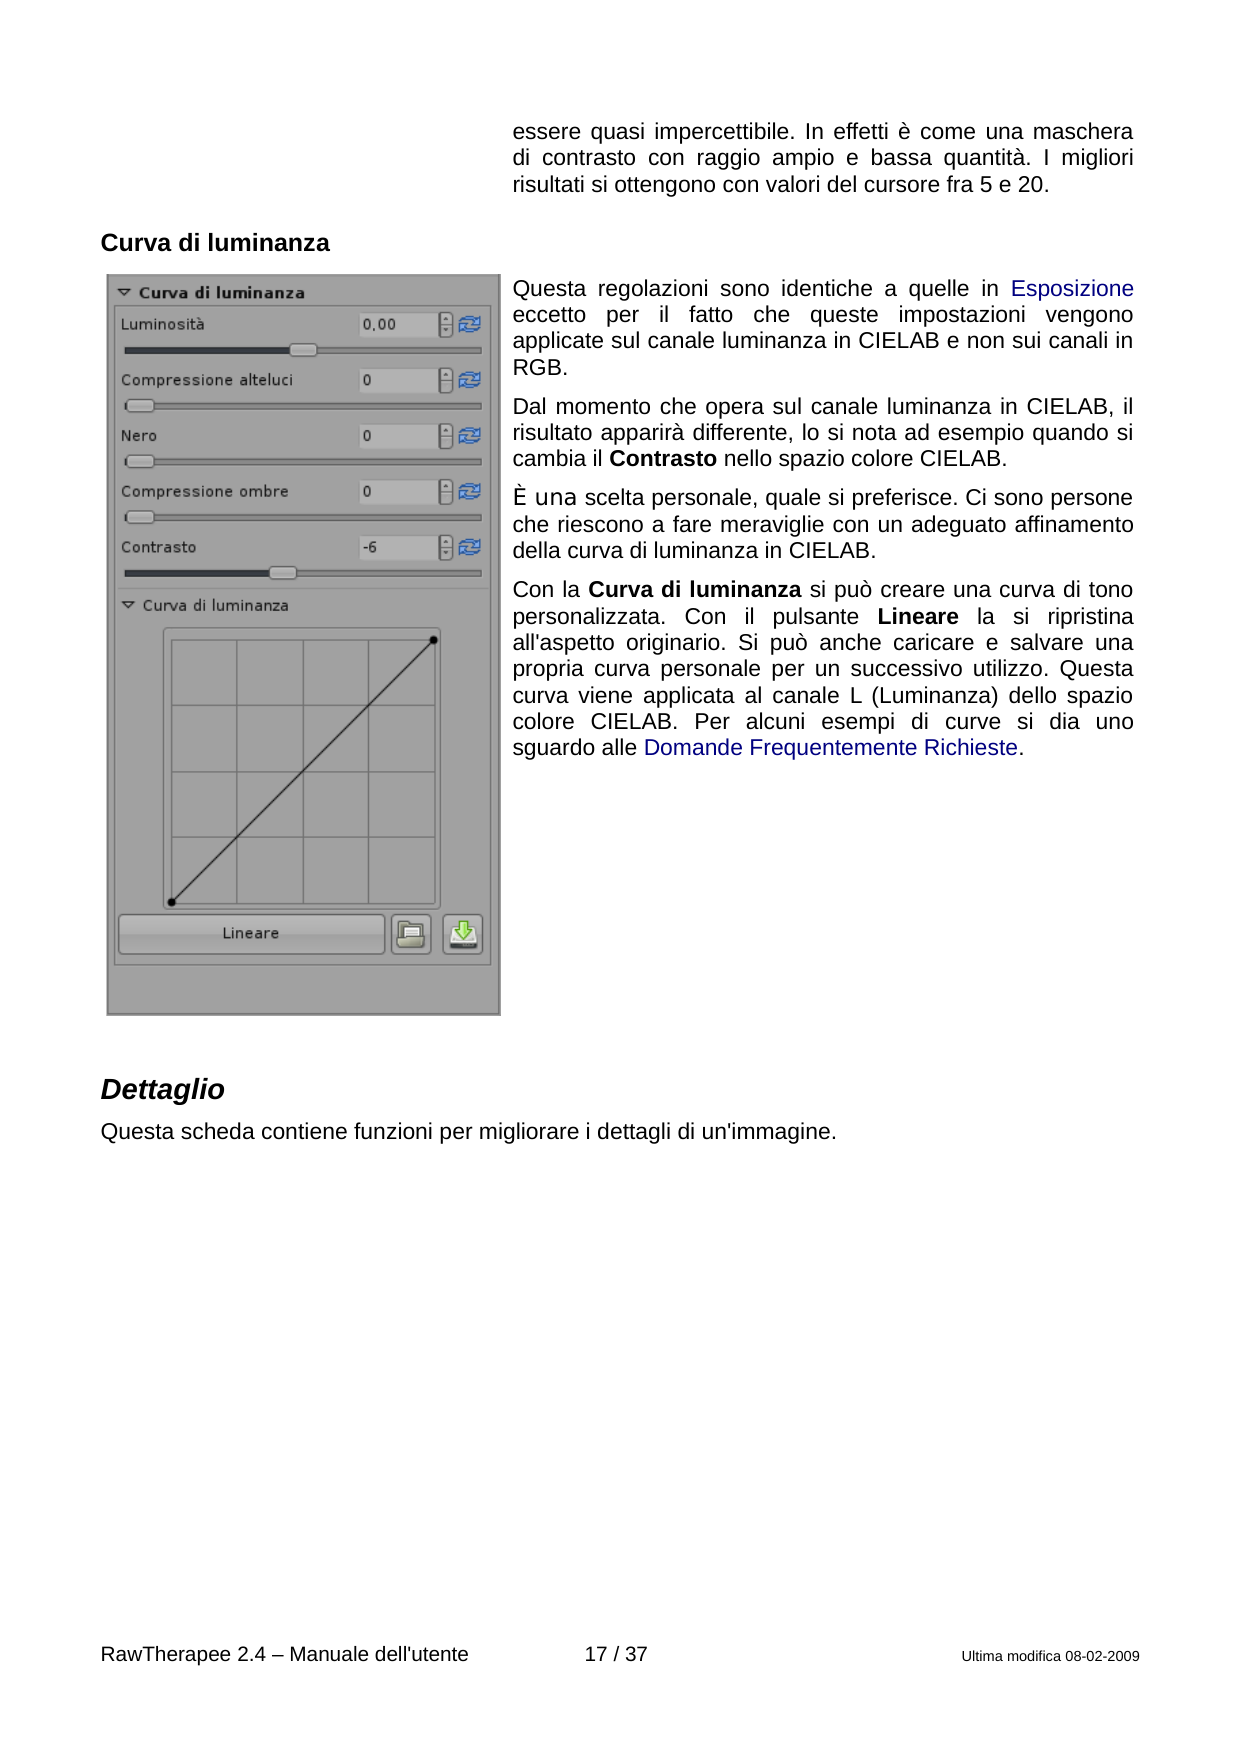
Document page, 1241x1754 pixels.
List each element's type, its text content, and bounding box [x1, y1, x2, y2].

table_header essere quasi impercettibile. In effetti è come una maschera di contrasto con raggio ampio e bassa quantità. I migliori risultati si ottengono con valori del cursore fra 5 e 20. [506, 112, 1140, 203]
text Questa scheda contiene funzioni per migliorare i dettagli di un'immagine. [100, 1118, 1140, 1145]
table_header [100, 112, 506, 203]
subtitle Curva di luminanza [100, 228, 1140, 256]
table_header [100, 269, 507, 1047]
table_header Questa regolazioni sono identiche a quelle in Esposizione eccetto per il fatto che queste impostazioni vengono applicate sul canale luminanza in CIELAB e non sui canali in RGB. Dal momento che opera sul canale luminanza in CIELAB, il risultato apparirà differente, lo si nota ad esempio quando si cambia il Contrasto nello spazio colore CIELAB. È una scelta personale, quale si preferisce. Ci sono persone che riescono a fare meraviglie con un adeguato affinamento della curva di luminanza in CIELAB. Con la Curva di luminanza si può creare una curva di tono personalizzata. Con il pulsante Lineare la si ripristina all'aspetto originario. Si può anche caricare e salvare una propria curva personale per un successivo utilizzo. Questa curva viene applicata al canale L (Luminanza) dello spazio colore CIELAB. Per alcuni esempi di curve si dia uno sguardo alle Domande Frequentemente Richieste. [507, 269, 1140, 1047]
picture [106, 274, 501, 1016]
subtitle Dettaglio [100, 1072, 1140, 1106]
